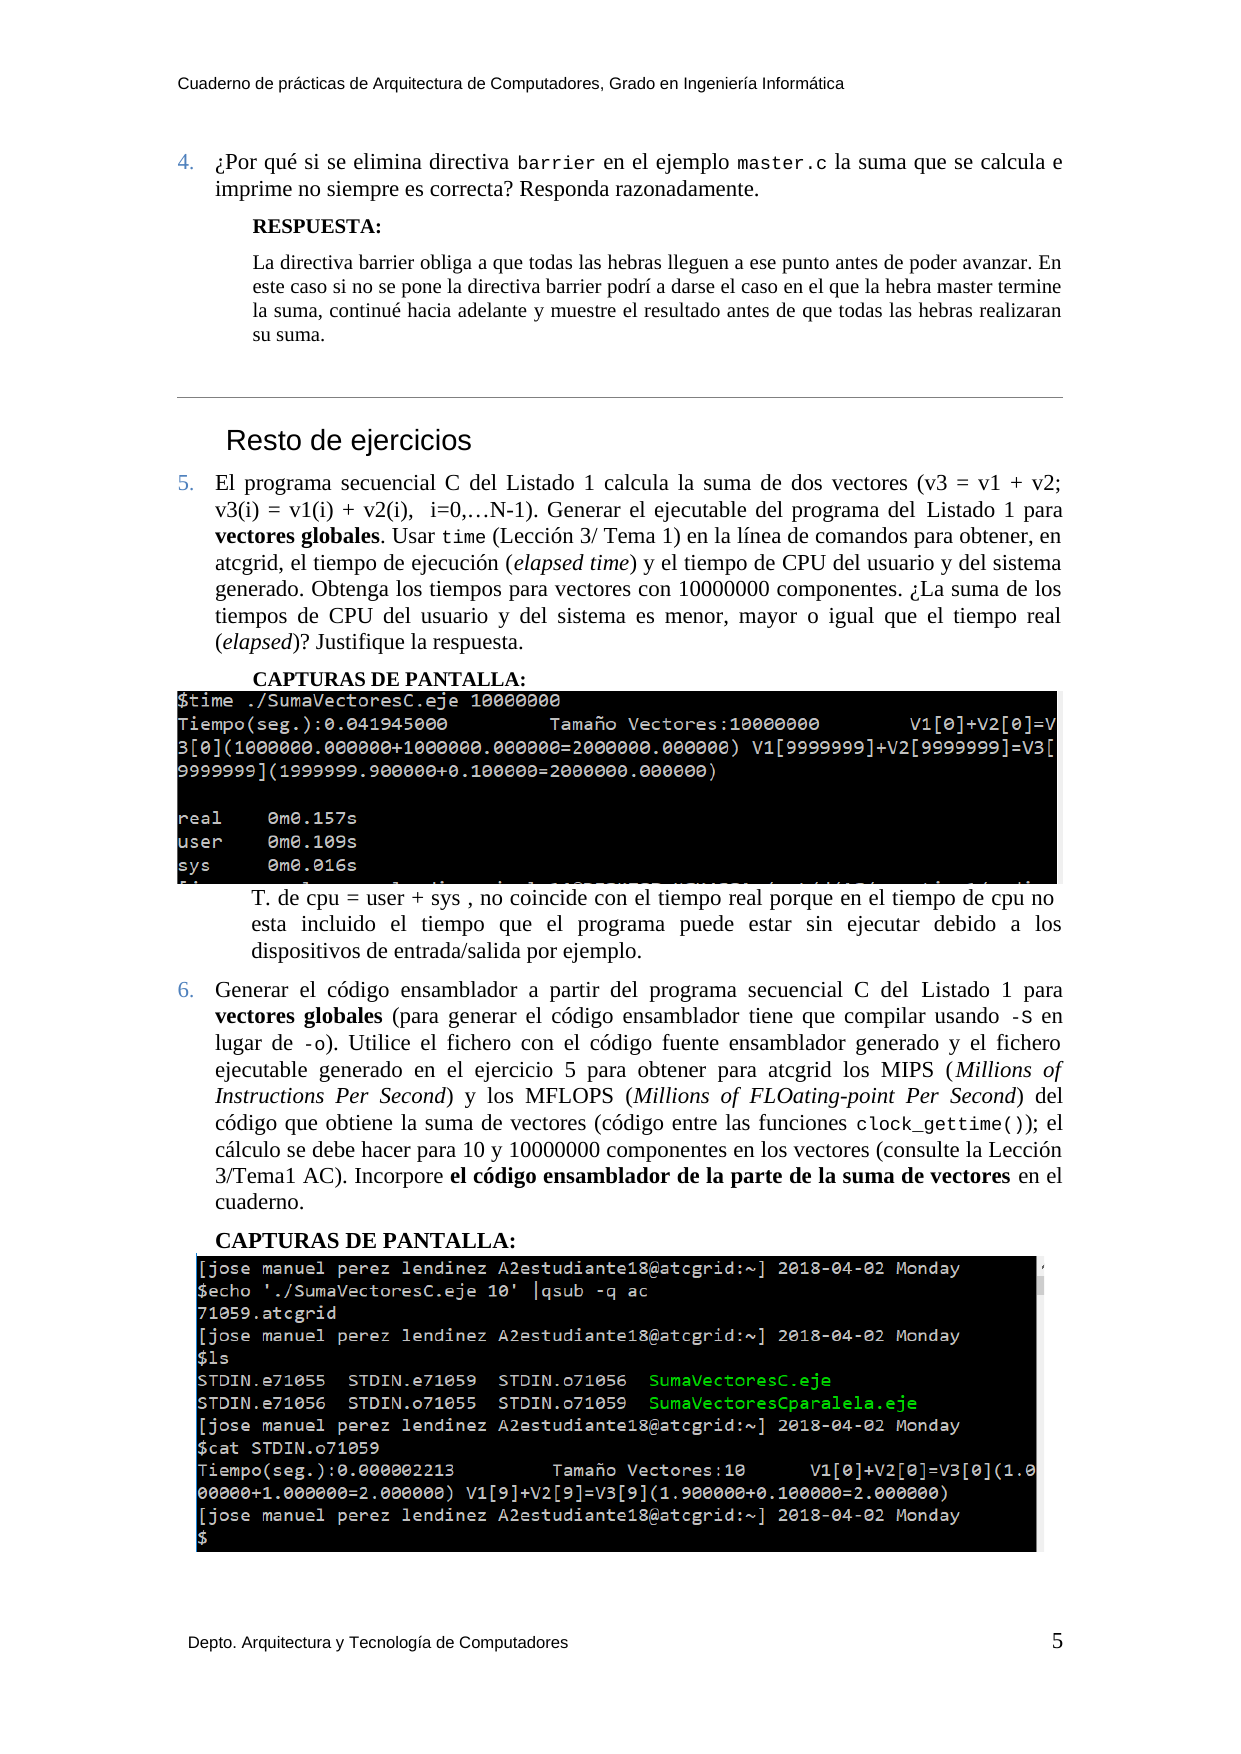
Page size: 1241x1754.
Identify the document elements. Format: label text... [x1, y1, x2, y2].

picture [177, 691, 1063, 884]
list Generar el código ensamblador a partir del programa secuencial C del Listado 1 para vectores globales (para generar el código ensamblador tiene que compilar usando -S en lugar de -o). Utilice el fichero con el código fuente ensamblador generado y el fichero ejecutable generado en el ejercicio 5 para obtener para atcgrid los MIPS (Millions of Instructions Per Second) y los MFLOPS (Millions of FLOating-point Per Second) del código que obtiene la suma de vectores (código entre las funciones clock_gettime()); el cálculo se debe hacer para 10 y 10000000 componentes en los vectores (consulte la Lección 3/Tema1 AC). Incorpore el código ensamblador de la parte de la suma de vectores en el cuaderno. [177, 976, 1063, 1215]
list El programa secuencial C del Listado 1 calcula la suma de dos vectores (v3 = v1 + v2; v3(i) = v1(i) + v2(i), i=0,…N-1). Generar el ejecutable del programa del Listado 1 para vectores globales. Usar time (Lección 3/ Tema 1) en la línea de comandos para obtener, en atcgrid, el tiempo de ejecución (elapsed time) y el tiempo de CPU del usuario y del sistema generado. Obtenga los tiempos para vectores con 10000000 componentes. ¿La suma de los tiempos de CPU del usuario y del sistema es menor, mayor o igual que el tiempo real (elapsed)? Justifique la respuesta. [177, 469, 1063, 654]
text RESPUESTA: [252, 213, 1063, 238]
text La directiva barrier obliga a que todas las hebras lleguen a ese punto antes de poder avanzar. En este caso si no se pone la directiva barrier podrí a darse el caso en el que la hebra master termine la suma, continué hacia adelante y muestre el resultado antes de que todas las hebras realizaran su suma. [252, 250, 1063, 346]
list ¿Por qué si se elimina directiva barrier en el ejemplo master.c la suma que se calcula e imprime no siempre es correcta? Responda razonadamente. [177, 148, 1063, 201]
picture [196, 1253, 1045, 1552]
text CAPTURAS DE PANTALLA: [215, 1227, 1063, 1253]
text CAPTURAS DE PANTALLA: [252, 667, 1063, 691]
list T. de cpu = user + sys , no coincide con el tiempo real porque en el tiempo de cpu no esta incluido el tiempo que el programa puede estar sin ejecutar debido a los dispositivos de entrada/salida por ejemplo. [177, 884, 1063, 963]
subtitle Resto de ejercicios [177, 423, 1063, 457]
